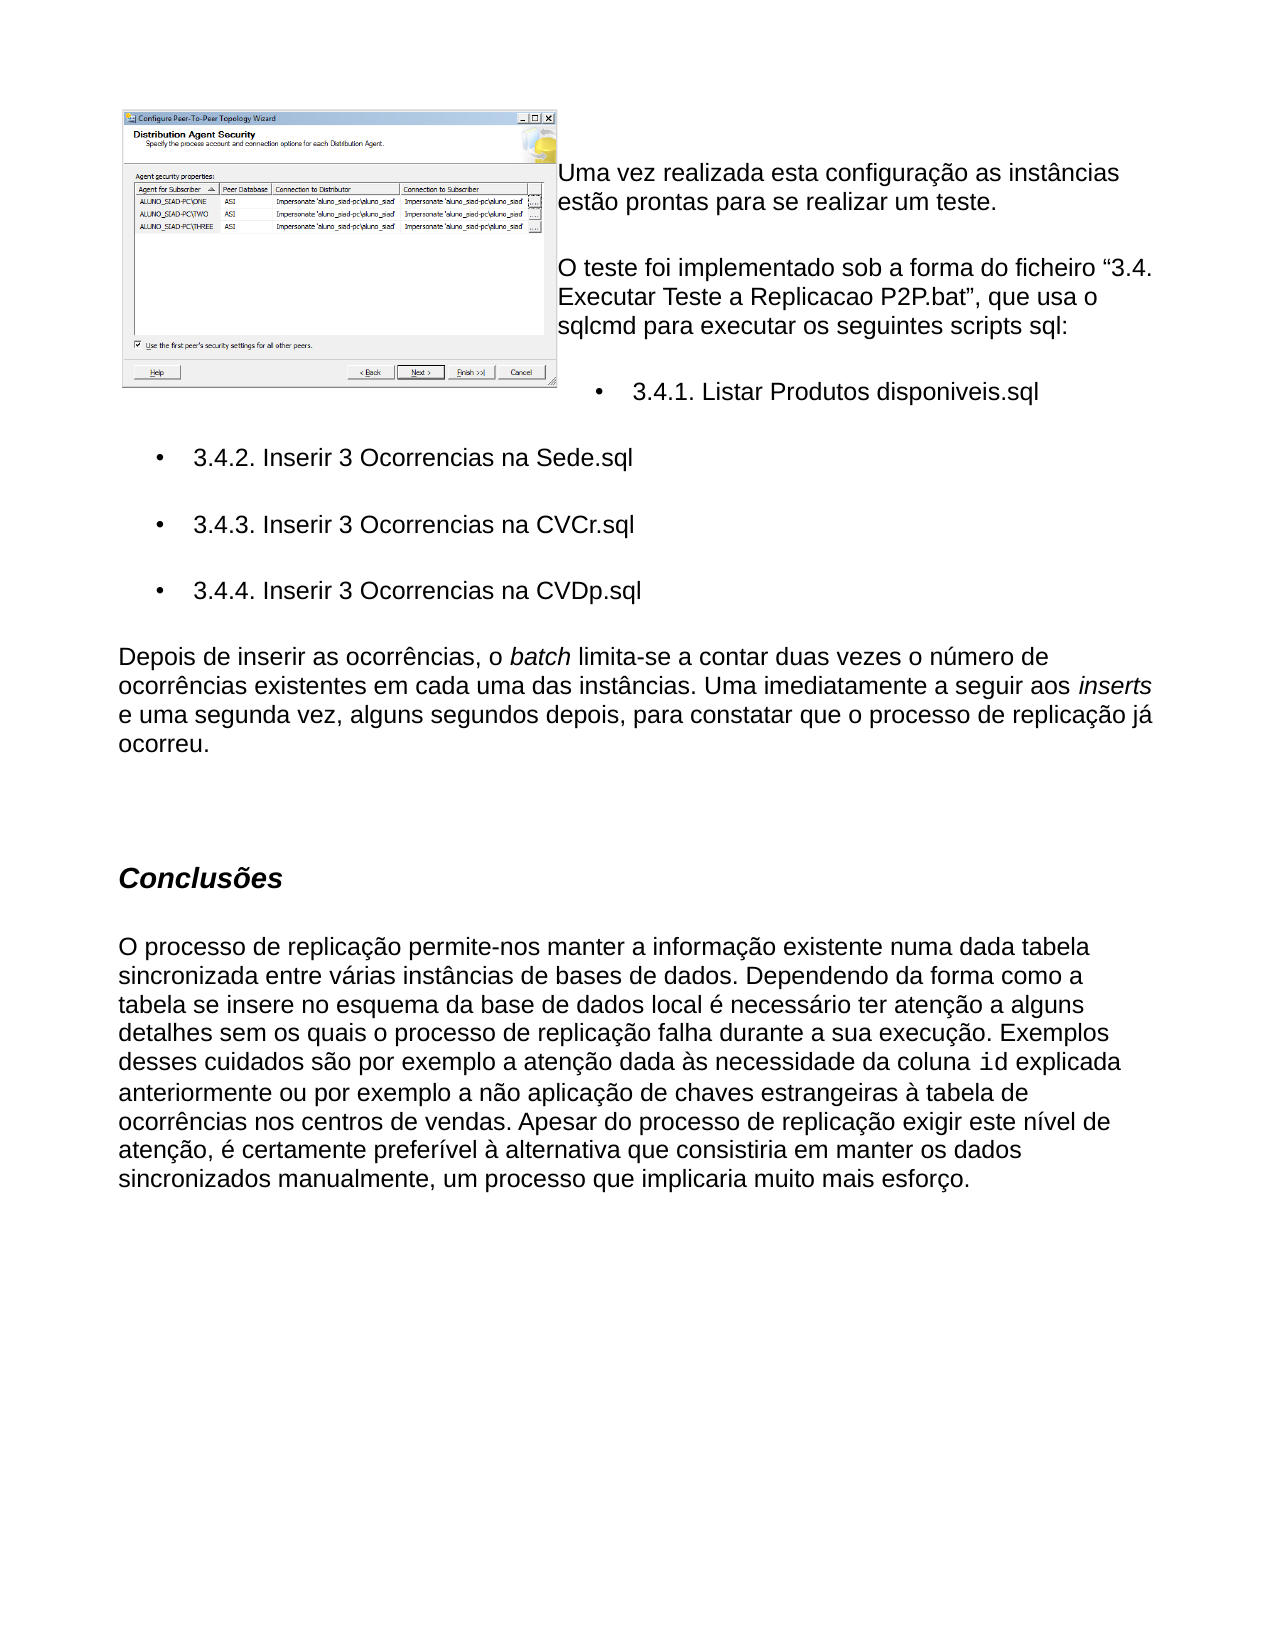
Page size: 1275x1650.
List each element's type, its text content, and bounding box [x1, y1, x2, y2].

text O processo de replicação permite-nos manter a informação existente numa dada tabela sincronizada entre várias instâncias de bases de dados. Dependendo da forma como a tabela se insere no esquema da base de dados local é necessário ter atenção a alguns detalhes sem os quais o processo de replicação falha durante a sua execução. Exemplos desses cuidados são por exemplo a atenção dada às necessidade da coluna id explicada anteriormente ou por exemplo a não aplicação de chaves estrangeiras à tabela de ocorrências nos centros de vendas. Apesar do processo de replicação exigir este nível de atenção, é certamente preferível à alternativa que consistiria em manter os dados sincronizados manualmente, um processo que implicaria muito mais esforço. [118, 932, 1157, 1193]
list 3.4.4. Inserir 3 Ocorrencias na CVDp.sql [156, 576, 1157, 605]
list 3.4.3. Inserir 3 Ocorrencias na CVCr.sql [156, 509, 1157, 538]
text Uma vez realizada esta configuração as instâncias estão prontas para se realizar um teste. [558, 158, 1157, 216]
text Depois de inserir as ocorrências, o batch limita-se a contar duas vezes o número de ocorrências existentes em cada uma das instâncias. Uma imediatamente a seguir aos inserts e uma segunda vez, alguns segundos depois, para constatar que o processo de replicação já ocorreu. [118, 642, 1157, 757]
list 3.4.1. Listar Produtos disponiveis.sql [156, 377, 1157, 406]
subtitle Conclusões [118, 861, 1157, 894]
text O teste foi implementado sob a forma do ficheiro “3.4. Executar Teste a Replicacao P2P.bat”, que usa o sqlcmd para executar os seguintes scripts sql: [558, 253, 1157, 339]
picture [122, 109, 558, 388]
list 3.4.2. Inserir 3 Ocorrencias na Sede.sql [156, 443, 1157, 472]
